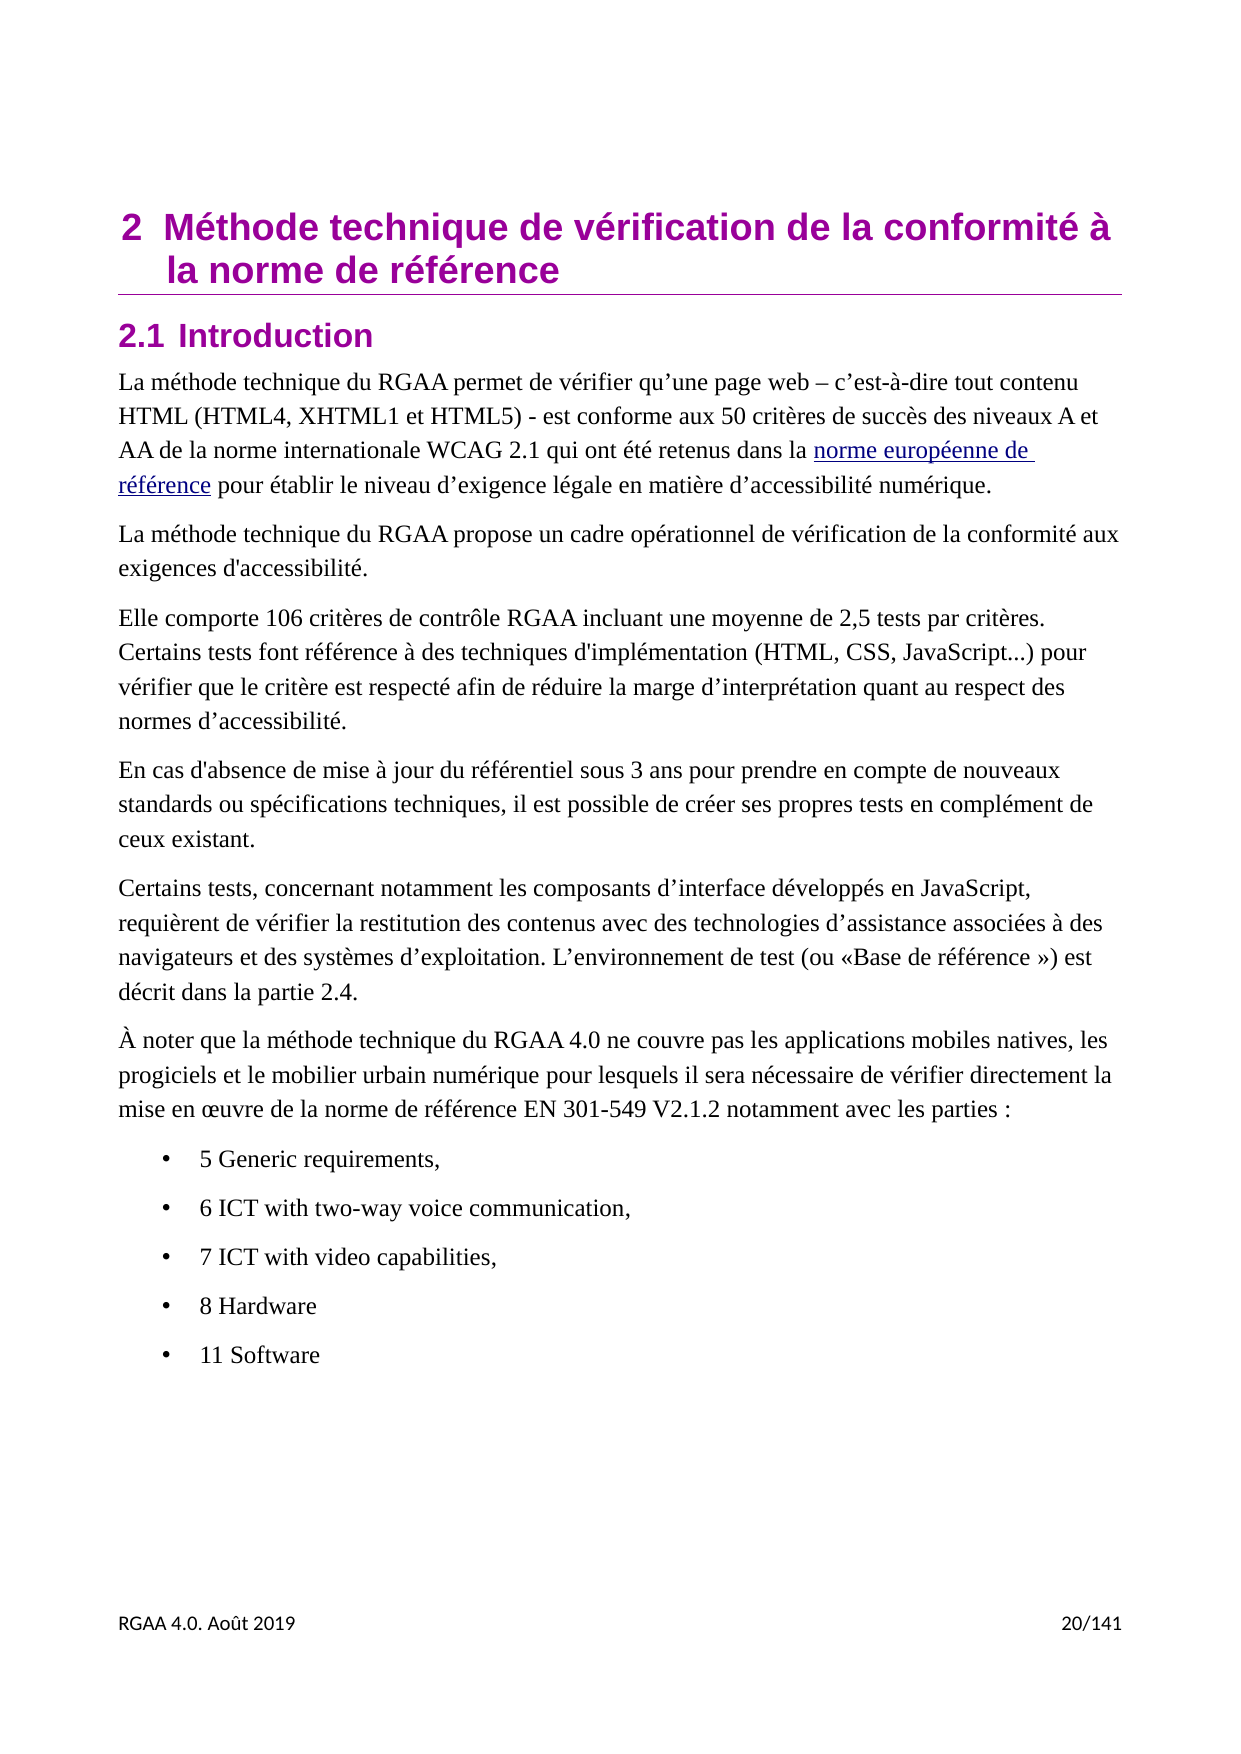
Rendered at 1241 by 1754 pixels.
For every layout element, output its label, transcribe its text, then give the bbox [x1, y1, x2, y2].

list 7 ICT with video capabilities, [162, 1242, 1122, 1271]
text La méthode technique du RGAA permet de vérifier qu’une page web – c’est-à-dire tout contenu HTML (HTML4, XHTML1 et HTML5) - est conforme aux 50 critères de succès des niveaux A et AA de la norme internationale WCAG 2.1 qui ont été retenus dans la norme européenne de référence pour établir le niveau d’exigence légale en matière d’accessibilité numérique. [118, 367, 1122, 499]
text Elle comporte 106 critères de contrôle RGAA incluant une moyenne de 2,5 tests par critères. Certains tests font référence à des techniques d'implémentation (HTML, CSS, JavaScript...) pour vérifier que le critère est respecté afin de réduire la marge d’interprétation quant au respect des normes d’accessibilité. [118, 603, 1122, 735]
list 5 Generic requirements, [162, 1144, 1122, 1172]
subtitle Introduction [118, 315, 1122, 354]
text La méthode technique du RGAA propose un cadre opérationnel de vérification de la conformité aux exigences d'accessibilité. [118, 519, 1122, 582]
list 11 Software [162, 1340, 1122, 1369]
subtitle Méthode technique de vérification de la conformité à la norme de référence [118, 201, 1122, 294]
text Certains tests, concernant notamment les composants d’interface développés en JavaScript, requièrent de vérifier la restitution des contenus avec des technologies d’assistance associées à des navigateurs et des systèmes d’exploitation. L’environnement de test (ou «Base de référence ») est décrit dans la partie 2.4. [118, 873, 1122, 1005]
list 6 ICT with two-way voice communication, [162, 1193, 1122, 1221]
list 8 Hardware [162, 1291, 1122, 1319]
text À noter que la méthode technique du RGAA 4.0 ne couvre pas les applications mobiles natives, les progiciels et le mobilier urbain numérique pour lesquels il sera nécessaire de vérifier directement la mise en œuvre de la norme de référence EN 301-549 V2.1.2 notamment avec les parties : [118, 1026, 1122, 1123]
text En cas d'absence de mise à jour du référentiel sous 3 ans pour prendre en compte de nouveaux standards ou spécifications techniques, il est possible de créer ses propres tests en complément de ceux existant. [118, 755, 1122, 853]
